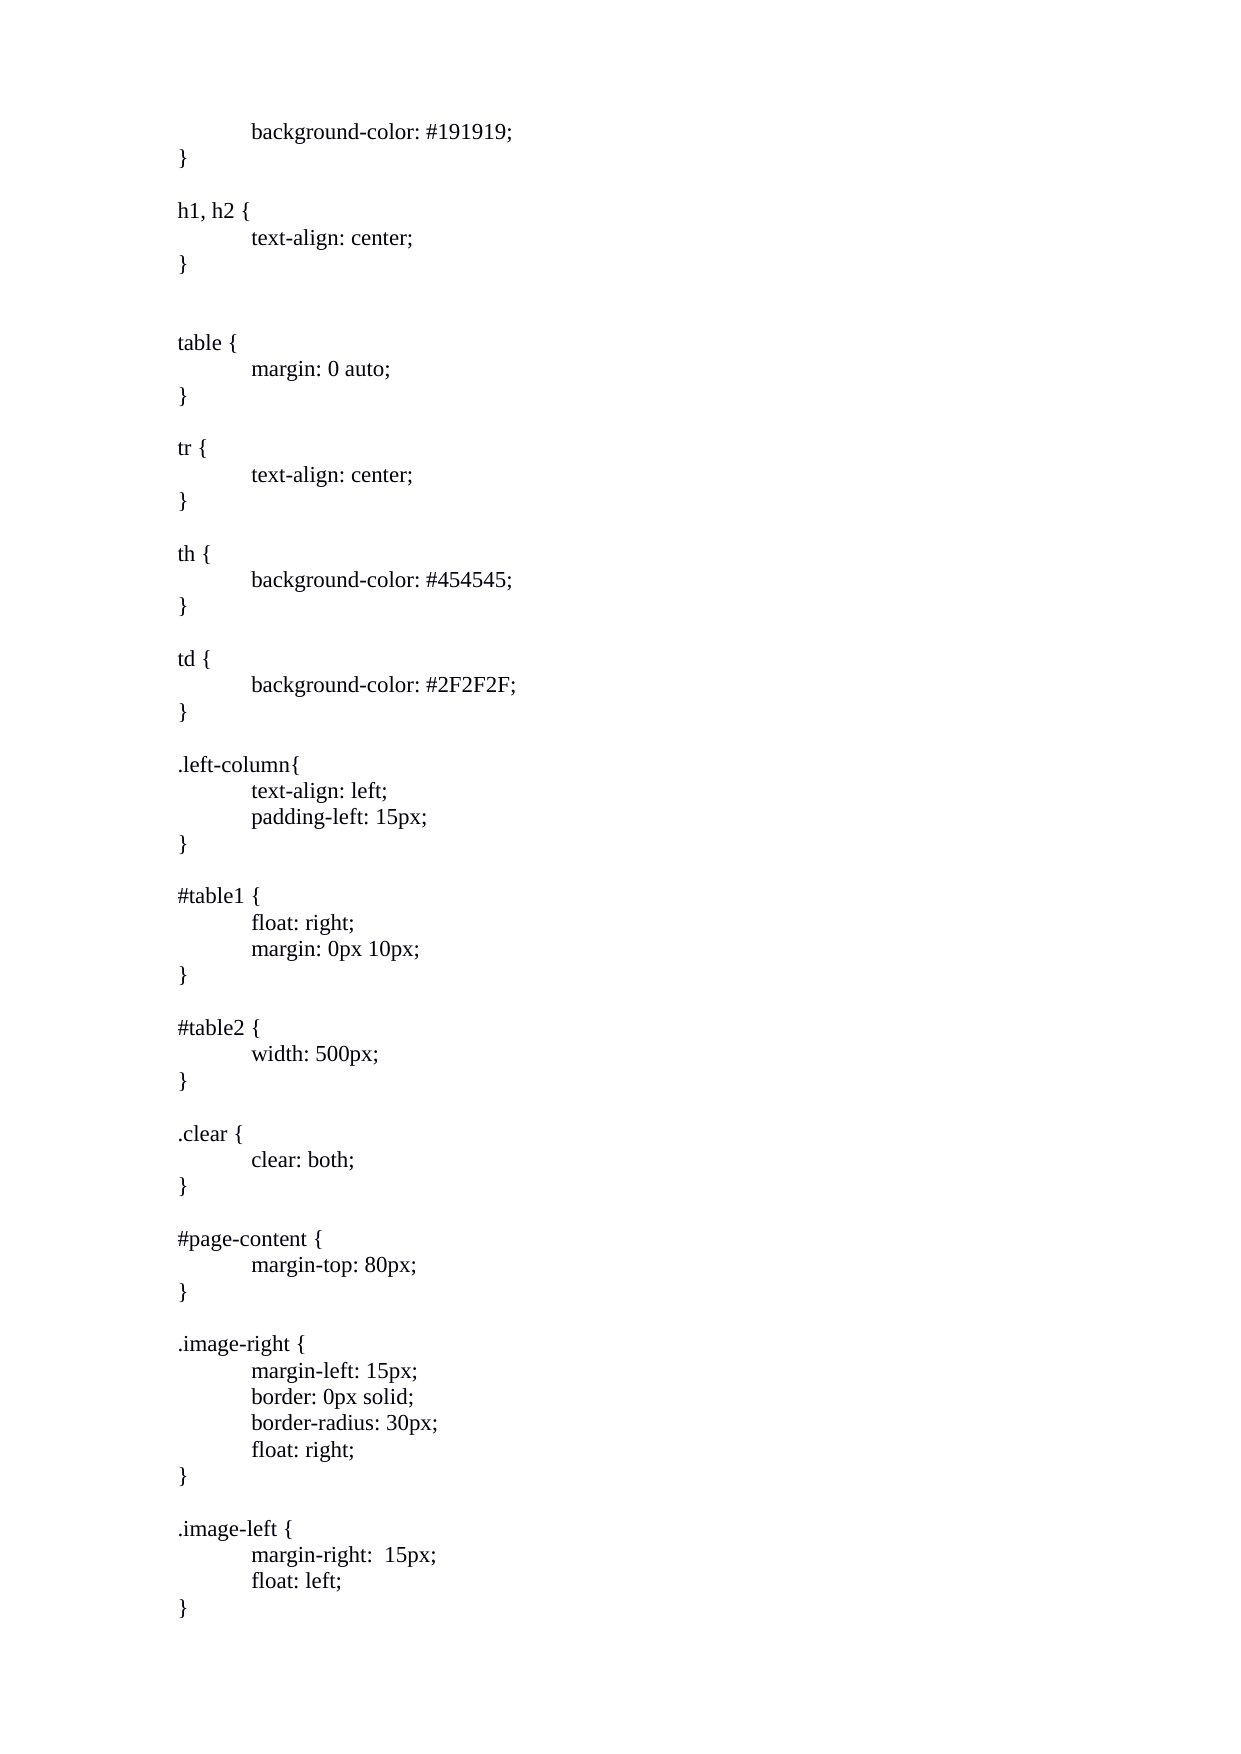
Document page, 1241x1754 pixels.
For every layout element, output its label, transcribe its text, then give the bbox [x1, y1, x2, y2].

text text-align: center; [177, 461, 1152, 487]
text } [177, 1172, 1152, 1199]
text margin: 0 auto; [177, 355, 1152, 382]
text td { [177, 645, 1152, 672]
text .image-right { [177, 1330, 1152, 1357]
text margin: 0px 10px; [177, 935, 1152, 961]
text table { [177, 329, 1152, 355]
text } [177, 1067, 1152, 1093]
text clear: both; [177, 1146, 1152, 1172]
text } [177, 698, 1152, 724]
text background-color: #191919; [177, 118, 1152, 144]
text } [177, 144, 1152, 171]
text margin-right: 15px; [177, 1541, 1152, 1568]
text } [177, 830, 1152, 856]
text background-color: #454545; [177, 566, 1152, 592]
text margin-top: 80px; [177, 1251, 1152, 1278]
text } [177, 592, 1152, 619]
text .left-column{ [177, 751, 1152, 777]
text width: 500px; [177, 1041, 1152, 1067]
text text-align: left; [177, 777, 1152, 803]
text float: right; [177, 1436, 1152, 1462]
text border: 0px solid; [177, 1383, 1152, 1409]
text padding-left: 15px; [177, 803, 1152, 830]
text } [177, 382, 1152, 408]
text } [177, 961, 1152, 988]
text .image-left { [177, 1515, 1152, 1541]
text tr { [177, 434, 1152, 461]
text #page-content { [177, 1225, 1152, 1251]
text } [177, 1278, 1152, 1304]
text margin-left: 15px; [177, 1357, 1152, 1383]
text } [177, 1462, 1152, 1488]
text } [177, 1594, 1152, 1620]
text background-color: #2F2F2F; [177, 672, 1152, 698]
text th { [177, 540, 1152, 566]
text text-align: center; [177, 223, 1152, 250]
text } [177, 250, 1152, 276]
text border-radius: 30px; [177, 1409, 1152, 1436]
text h1, h2 { [177, 197, 1152, 223]
text float: right; [177, 909, 1152, 935]
text } [177, 487, 1152, 513]
text float: left; [177, 1568, 1152, 1594]
text #table2 { [177, 1014, 1152, 1041]
text .clear { [177, 1119, 1152, 1146]
text #table1 { [177, 882, 1152, 909]
